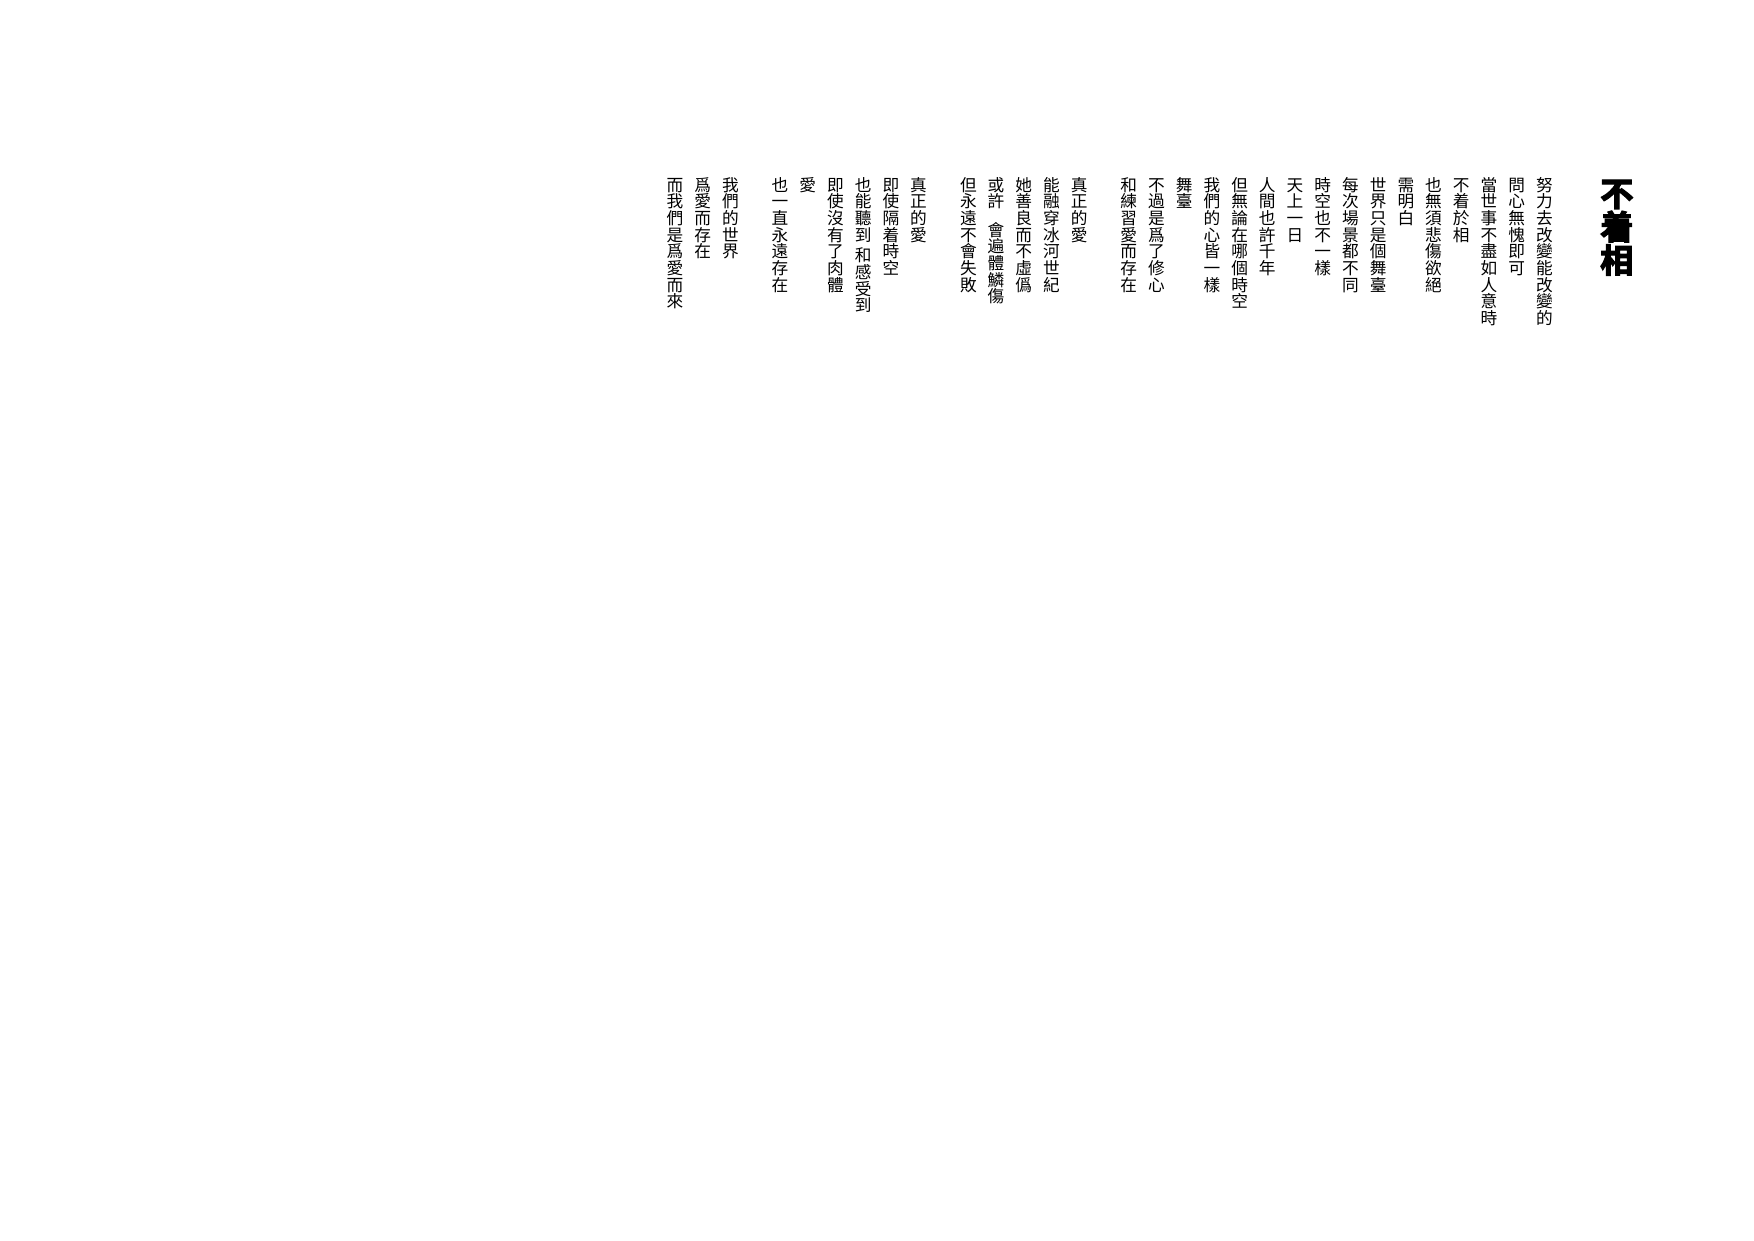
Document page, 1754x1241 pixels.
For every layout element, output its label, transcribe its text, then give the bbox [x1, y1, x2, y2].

text 真正的愛 [906, 176, 931, 634]
text 當世事不盡如人意時 [1477, 176, 1501, 634]
text 即使隔着時空 [879, 176, 903, 634]
text 我們的心皆一樣 [1200, 176, 1224, 634]
text 努力去改變能改變的 [1532, 176, 1556, 634]
text 但無論在哪個時空 [1227, 176, 1252, 634]
text 每次場景都不同 [1338, 176, 1362, 634]
text 也一直永遠存在 [768, 176, 792, 634]
text 不着於相 [1449, 176, 1473, 634]
text 愛 [796, 176, 820, 634]
text 人間也許千年 [1255, 176, 1279, 634]
text 不着相 [1595, 176, 1635, 634]
text 即使沒有了肉體 [823, 176, 847, 634]
text 問心無愧即可 [1504, 176, 1529, 634]
text 能融穿冰河世紀 [1039, 176, 1063, 634]
text 也能聽到 和感受到 [851, 176, 875, 634]
text 天上一日 [1283, 176, 1307, 634]
text 舞臺 [1172, 176, 1196, 634]
text 她善良而不虛僞 [1012, 176, 1036, 634]
text 需明白 [1394, 176, 1418, 634]
text 時空也不一樣 [1311, 176, 1335, 634]
text 和練習愛而存在 [1117, 176, 1141, 634]
text 爲愛而存在 [691, 176, 715, 634]
text 不過是爲了修心 [1144, 176, 1168, 634]
text 或許 會遍體鱗傷 [984, 176, 1008, 634]
text 我們的世界 [718, 176, 742, 634]
text 而我們是爲愛而來 [663, 176, 687, 634]
text 也無須悲傷欲絕 [1421, 176, 1446, 634]
text 世界只是個舞臺 [1366, 176, 1390, 634]
text 真正的愛 [1067, 176, 1091, 634]
text 但永遠不會失敗 [956, 176, 980, 634]
